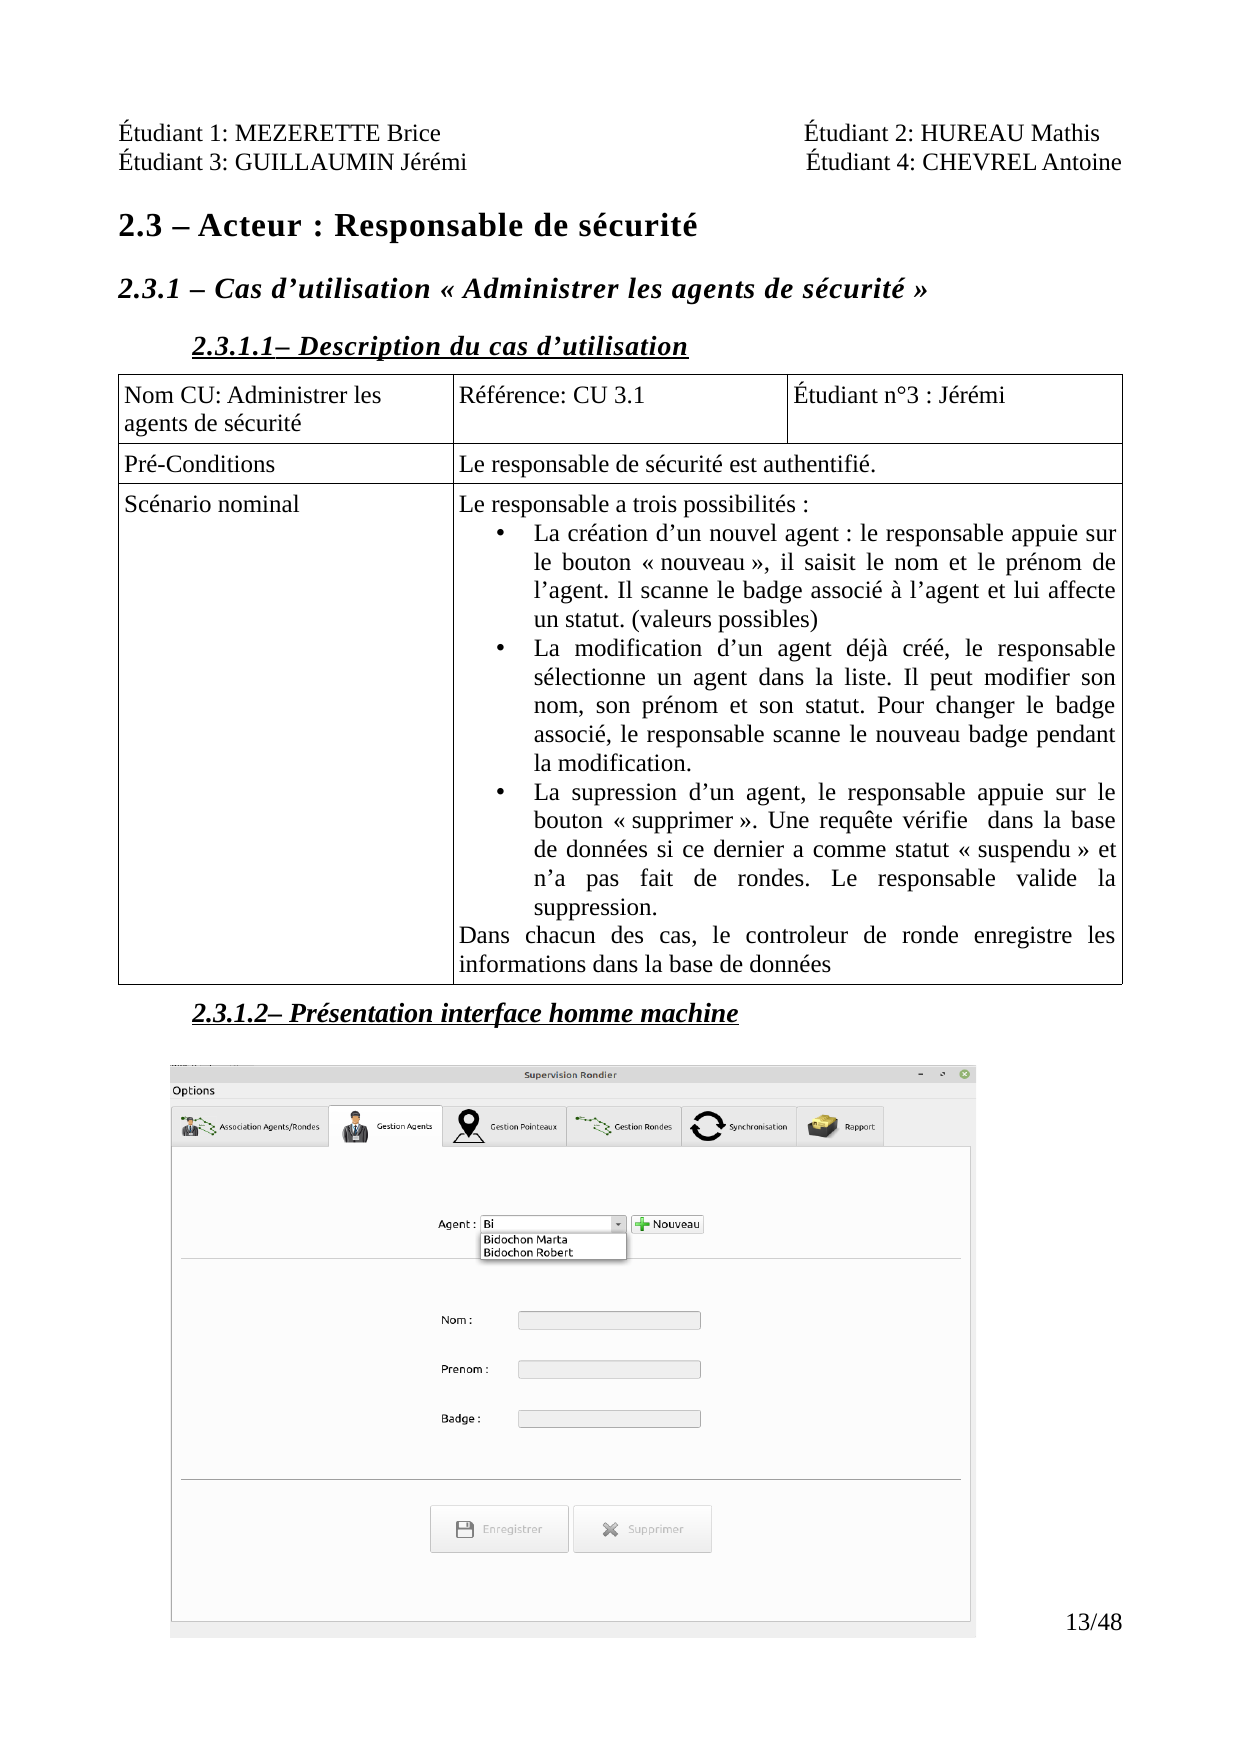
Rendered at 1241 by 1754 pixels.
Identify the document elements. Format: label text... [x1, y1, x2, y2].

subtitle 2.3 – Acteur : Responsable de sécurité [118, 205, 1122, 244]
table_cell Le responsable de sécurité est authentifié. [454, 444, 1122, 483]
picture [170, 1065, 977, 1638]
subtitle 2.3.1.1– Description du cas d’utilisation [118, 329, 1122, 361]
table_header Nom CU: Administrer les agents de sécurité [119, 375, 453, 443]
subtitle 2.3.1.2– Présentation interface homme machine [118, 996, 1122, 1028]
table_cell Pré-Conditions [119, 444, 453, 483]
table_cell Scénario nominal [119, 484, 453, 984]
subtitle 2.3.1 – Cas d’utilisation « Administrer les agents de sécurité » [118, 271, 1122, 304]
table_header Référence: CU 3.1 [454, 375, 787, 443]
table_header Étudiant n°3 : Jérémi [788, 375, 1122, 443]
table_cell Le responsable a trois possibilités : La création d’un nouvel agent : le responsable appuie sur le bouton « nouveau », il saisit le nom et le prénom de l’agent. Il scanne le badge associé à l’agent et lui affecte un statut. (valeurs possibles) La modification d’un agent déjà créé, le responsable sélectionne un agent dans la liste. Il peut modifier son nom, son prénom et son statut. Pour changer le badge associé, le responsable scanne le nouveau badge pendant la modification. La supression d’un agent, le responsable appuie sur le bouton « supprimer ». Une requête vérifie dans la base de données si ce dernier a comme statut « suspendu » et n’a pas fait de rondes. Le responsable valide la suppression. Dans chacun des cas, le controleur de ronde enregistre les informations dans la base de données [454, 484, 1122, 984]
